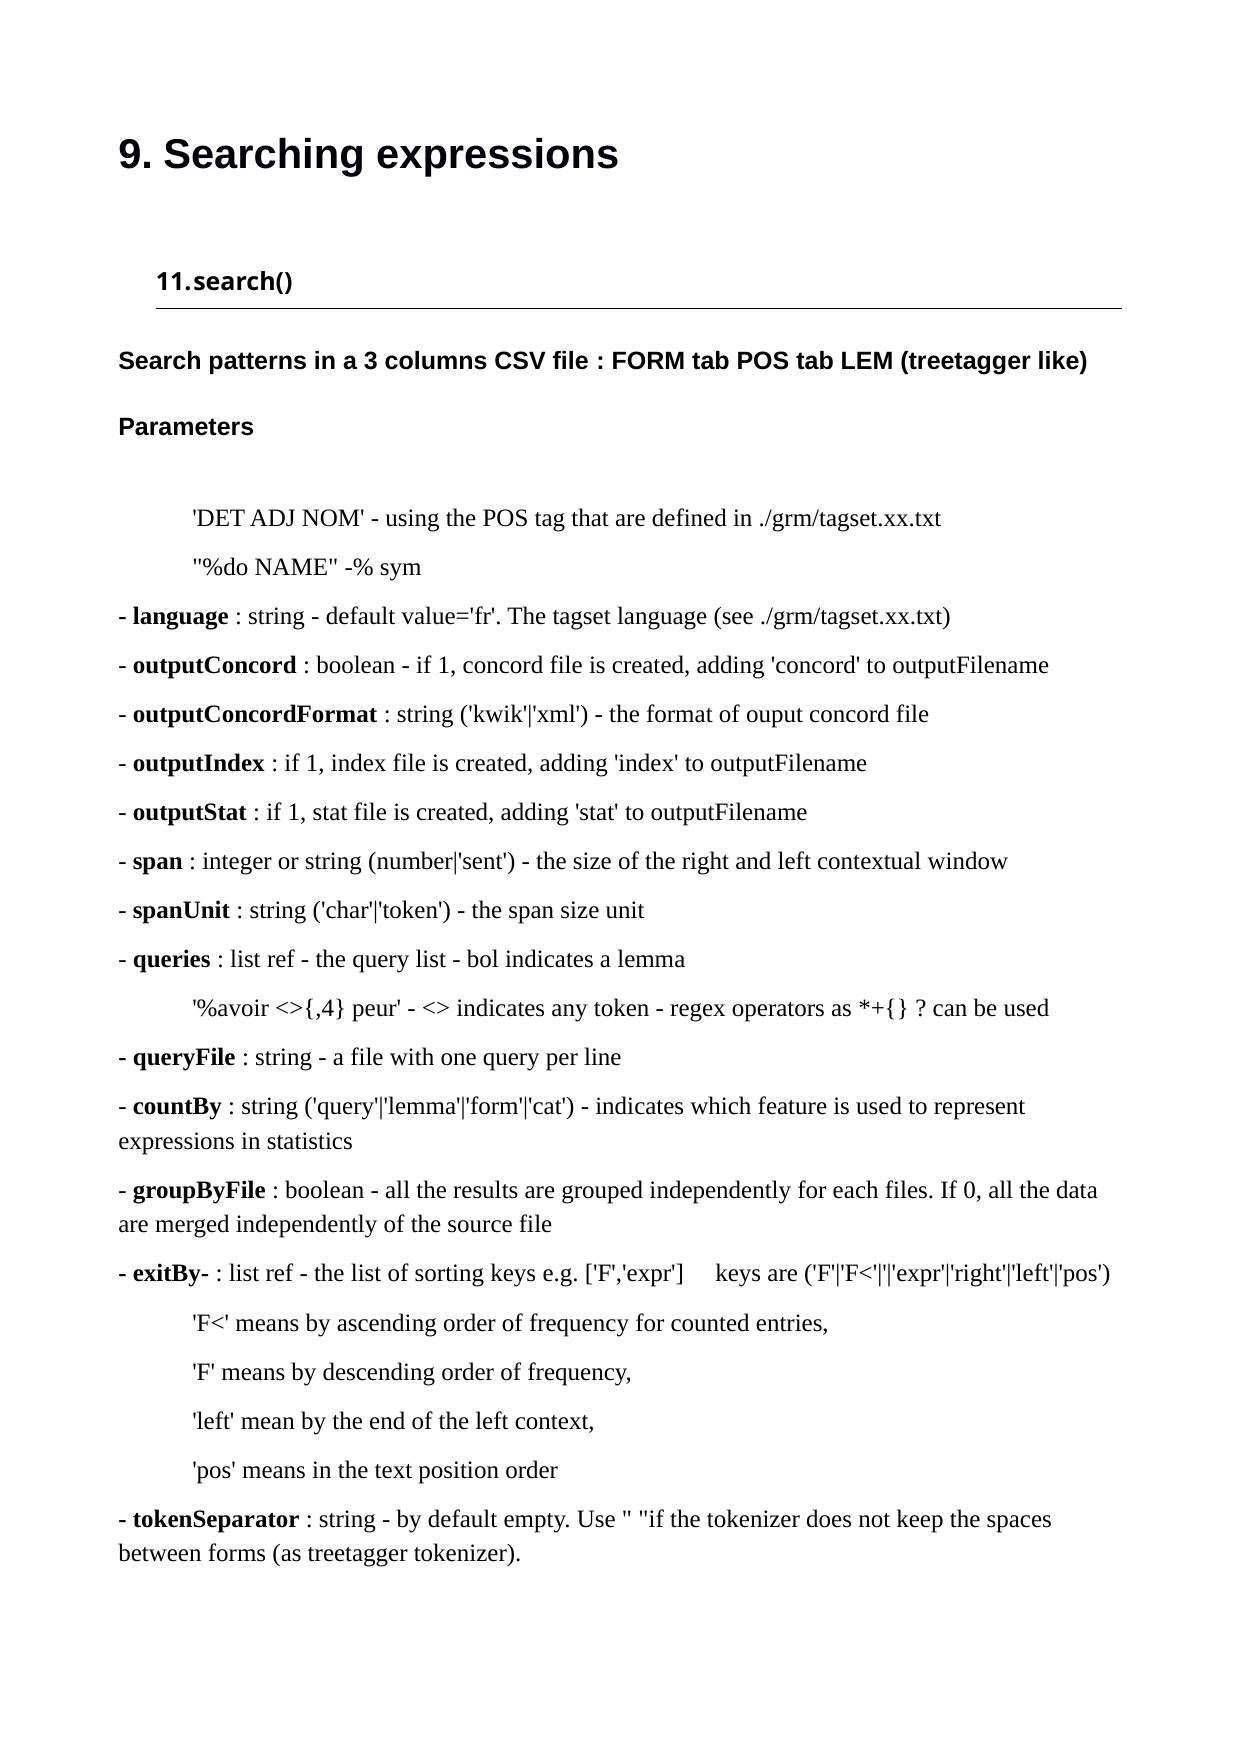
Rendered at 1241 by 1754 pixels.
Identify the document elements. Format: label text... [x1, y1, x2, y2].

text - groupByFile : boolean - all the results are grouped independently for each files. If 0, all the data are merged independently of the source file [118, 1175, 1122, 1238]
text 'F' means by descending order of frequency, [118, 1357, 1122, 1385]
text - outputStat : if 1, stat file is created, adding 'stat' to outputFilename [118, 797, 1122, 826]
text - outputConcordFormat : string ('kwik'|'xml') - the format of ouput concord file [118, 699, 1122, 728]
text - queryFile : string - a file with one query per line [118, 1042, 1122, 1071]
text - tokenSeparator : string - by default empty. Use " "if the tokenizer does not keep the spaces between forms (as treetagger tokenizer). [118, 1504, 1122, 1567]
text "%do NAME" -% sym [118, 552, 1122, 581]
text - countBy : string ('query'|'lemma'|'form'|'cat') - indicates which feature is used to represent expressions in statistics [118, 1091, 1122, 1155]
subtitle search() [156, 264, 1122, 308]
text 'F<' means by ascending order of frequency for counted entries, [118, 1308, 1122, 1336]
text '%avoir <>{,4} peur' - <> indicates any token - regex operators as *+{} ? can be used [118, 993, 1122, 1022]
subtitle Search patterns in a 3 columns CSV file : FORM tab POS tab LEM (treetagger like) [118, 346, 1122, 375]
text - spanUnit : string ('char'|'token') - the span size unit [118, 895, 1122, 924]
text - language : string - default value='fr'. The tagset language (see ./grm/tagset.xx.txt) [118, 601, 1122, 629]
text - exitBy- : list ref - the list of sorting keys e.g. ['F','expr'] keys are ('F'|'F<'|'|'expr'|'right'|'left'|'pos') [118, 1258, 1122, 1287]
text - outputConcord : boolean - if 1, concord file is created, adding 'concord' to outputFilename [118, 650, 1122, 679]
text - queries : list ref - the query list - bol indicates a lemma [118, 944, 1122, 973]
text - span : integer or string (number|'sent') - the size of the right and left contextual window [118, 846, 1122, 875]
text 'pos' means in the text position order [118, 1455, 1122, 1483]
text - outputIndex : if 1, index file is created, adding 'index' to outputFilename [118, 748, 1122, 777]
subtitle Searching expressions [118, 130, 1122, 178]
subtitle Parameters [118, 412, 1122, 441]
text 'left' mean by the end of the left context, [118, 1406, 1122, 1434]
text 'DET ADJ NOM' - using the POS tag that are defined in ./grm/tagset.xx.txt [118, 503, 1122, 531]
